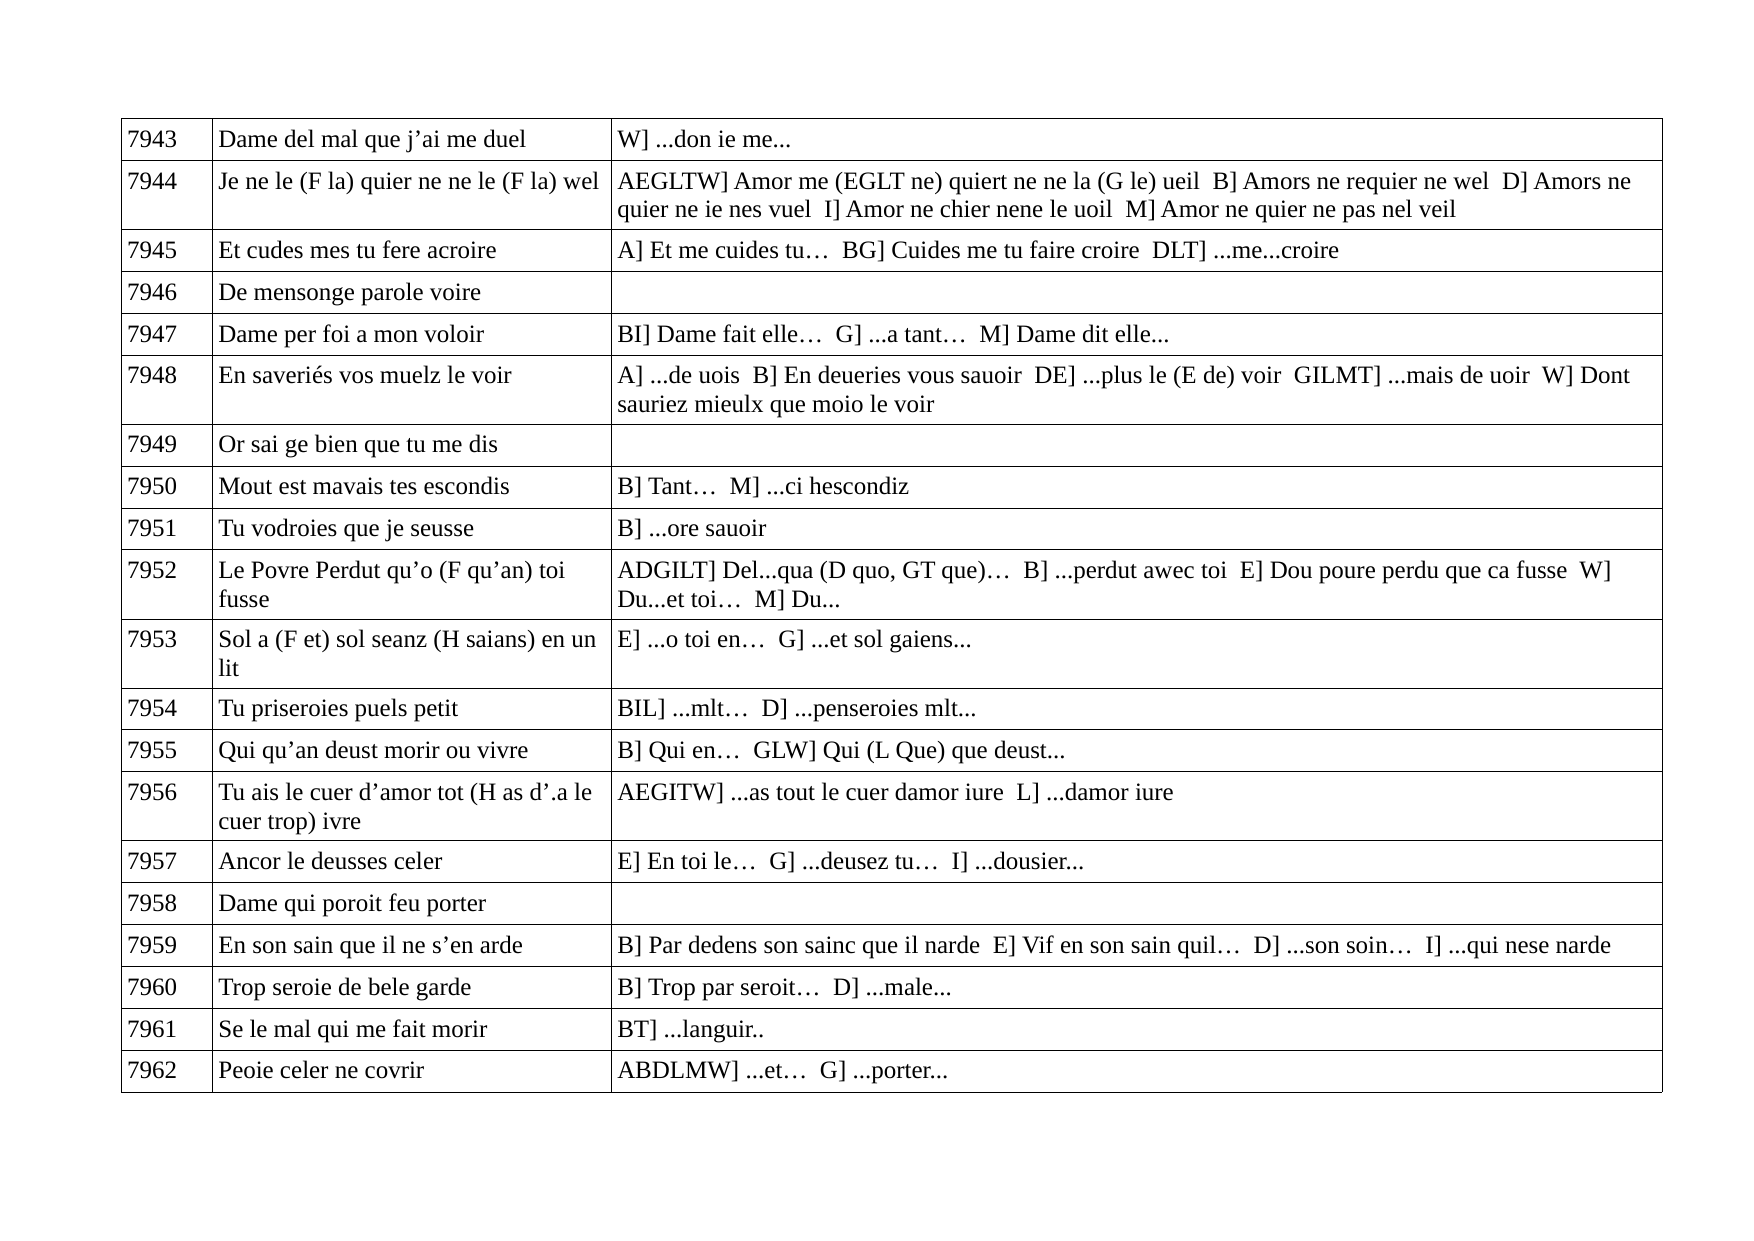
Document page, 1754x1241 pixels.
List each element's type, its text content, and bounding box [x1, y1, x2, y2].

table_cell 7953 [122, 620, 212, 687]
table_cell B] Trop par seroit… D] ...male... [612, 967, 1662, 1008]
table_cell 7944 [122, 161, 212, 229]
table_cell 7947 [122, 314, 212, 355]
table_cell 7952 [122, 550, 212, 618]
table_cell 7945 [122, 230, 212, 271]
table_cell ADGILT] Del...qua (D quo, GT que)… B] ...perdut awec toi E] Dou poure perdu que ca fusse W] Du...et toi… M] Du... [612, 550, 1662, 618]
table_cell Et cudes mes tu fere acroire [213, 230, 611, 271]
table_cell Ancor le deusses celer [213, 841, 611, 882]
table_cell Tu priseroies puels petit [213, 689, 611, 729]
table_cell 7943 [122, 119, 212, 160]
table_cell Le Povre Perdut qu’o (F qu’an) toi fusse [213, 550, 611, 618]
table_cell [612, 272, 1662, 313]
table_cell B] ...ore sauoir [612, 509, 1662, 549]
table_cell Tu vodroies que je seusse [213, 509, 611, 549]
table_cell En saveriés vos muelz le voir [213, 356, 611, 424]
table_cell Peoie celer ne covrir [213, 1051, 611, 1092]
table_cell 7957 [122, 841, 212, 882]
table_cell B] Qui en… GLW] Qui (L Que) que deust... [612, 730, 1662, 771]
table_cell E] ...o toi en… G] ...et sol gaiens... [612, 620, 1662, 687]
table_cell W] ...don ie me... [612, 119, 1662, 160]
table_cell AEGITW] ...as tout le cuer damor iure L] ...damor iure [612, 772, 1662, 840]
table_cell AEGLTW] Amor me (EGLT ne) quiert ne ne la (G le) ueil B] Amors ne requier ne wel D] Amors ne quier ne ie nes vuel I] Amor ne chier nene le uoil M] Amor ne quier ne pas nel veil [612, 161, 1662, 229]
table_cell 7958 [122, 883, 212, 924]
table_cell 7946 [122, 272, 212, 313]
table_cell 7951 [122, 509, 212, 549]
table_cell A] ...de uois B] En deueries vous sauoir DE] ...plus le (E de) voir GILMT] ...mais de uoir W] Dont sauriez mieulx que moio le voir [612, 356, 1662, 424]
table_cell De mensonge parole voire [213, 272, 611, 313]
table_cell 7948 [122, 356, 212, 424]
table_cell Mout est mavais tes escondis [213, 467, 611, 507]
table_cell [612, 425, 1662, 466]
table_cell 7960 [122, 967, 212, 1008]
table_cell Dame qui poroit feu porter [213, 883, 611, 924]
table_cell BT] ...languir.. [612, 1009, 1662, 1050]
table_cell Trop seroie de bele garde [213, 967, 611, 1008]
table_cell BIL] ...mlt… D] ...penseroies mlt... [612, 689, 1662, 729]
table_cell [612, 883, 1662, 924]
table_cell B] Par dedens son sainc que il narde E] Vif en son sain quil… D] ...son soin… I] ...qui nese narde [612, 925, 1662, 966]
table_cell Tu ais le cuer d’amor tot (H as d’.a le cuer trop) ivre [213, 772, 611, 840]
table_cell 7950 [122, 467, 212, 507]
table_cell 7959 [122, 925, 212, 966]
table_cell B] Tant… M] ...ci hescondiz [612, 467, 1662, 507]
table_cell BI] Dame fait elle… G] ...a tant… M] Dame dit elle... [612, 314, 1662, 355]
table_cell ABDLMW] ...et… G] ...porter... [612, 1051, 1662, 1092]
table_cell 7956 [122, 772, 212, 840]
table_cell En son sain que il ne s’en arde [213, 925, 611, 966]
table_cell Se le mal qui me fait morir [213, 1009, 611, 1050]
table_cell Dame del mal que j’ai me duel [213, 119, 611, 160]
table_cell A] Et me cuides tu… BG] Cuides me tu faire croire DLT] ...me...croire [612, 230, 1662, 271]
table_cell 7961 [122, 1009, 212, 1050]
table_cell 7955 [122, 730, 212, 771]
table_cell Sol a (F et) sol seanz (H saians) en un lit [213, 620, 611, 687]
table_cell E] En toi le… G] ...deusez tu… I] ...dousier... [612, 841, 1662, 882]
table_cell 7949 [122, 425, 212, 466]
table_cell Dame per foi a mon voloir [213, 314, 611, 355]
table_cell Qui qu’an deust morir ou vivre [213, 730, 611, 771]
table_cell 7954 [122, 689, 212, 729]
table_cell Or sai ge bien que tu me dis [213, 425, 611, 466]
table_cell Je ne le (F la) quier ne ne le (F la) wel [213, 161, 611, 229]
table_cell 7962 [122, 1051, 212, 1092]
